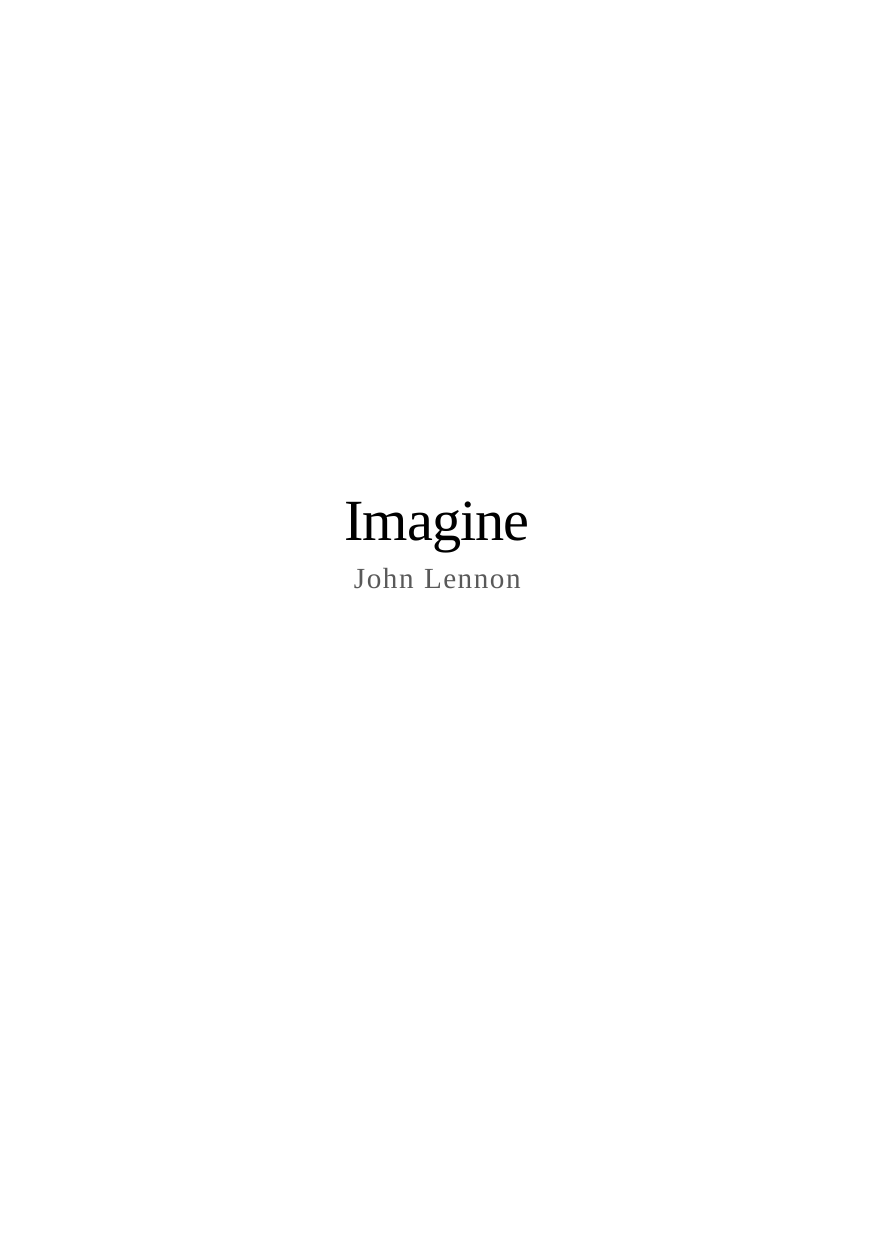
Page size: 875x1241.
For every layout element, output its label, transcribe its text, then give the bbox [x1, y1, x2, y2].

subtitle John Lennon [112, 561, 762, 594]
title Imagine [112, 485, 762, 552]
